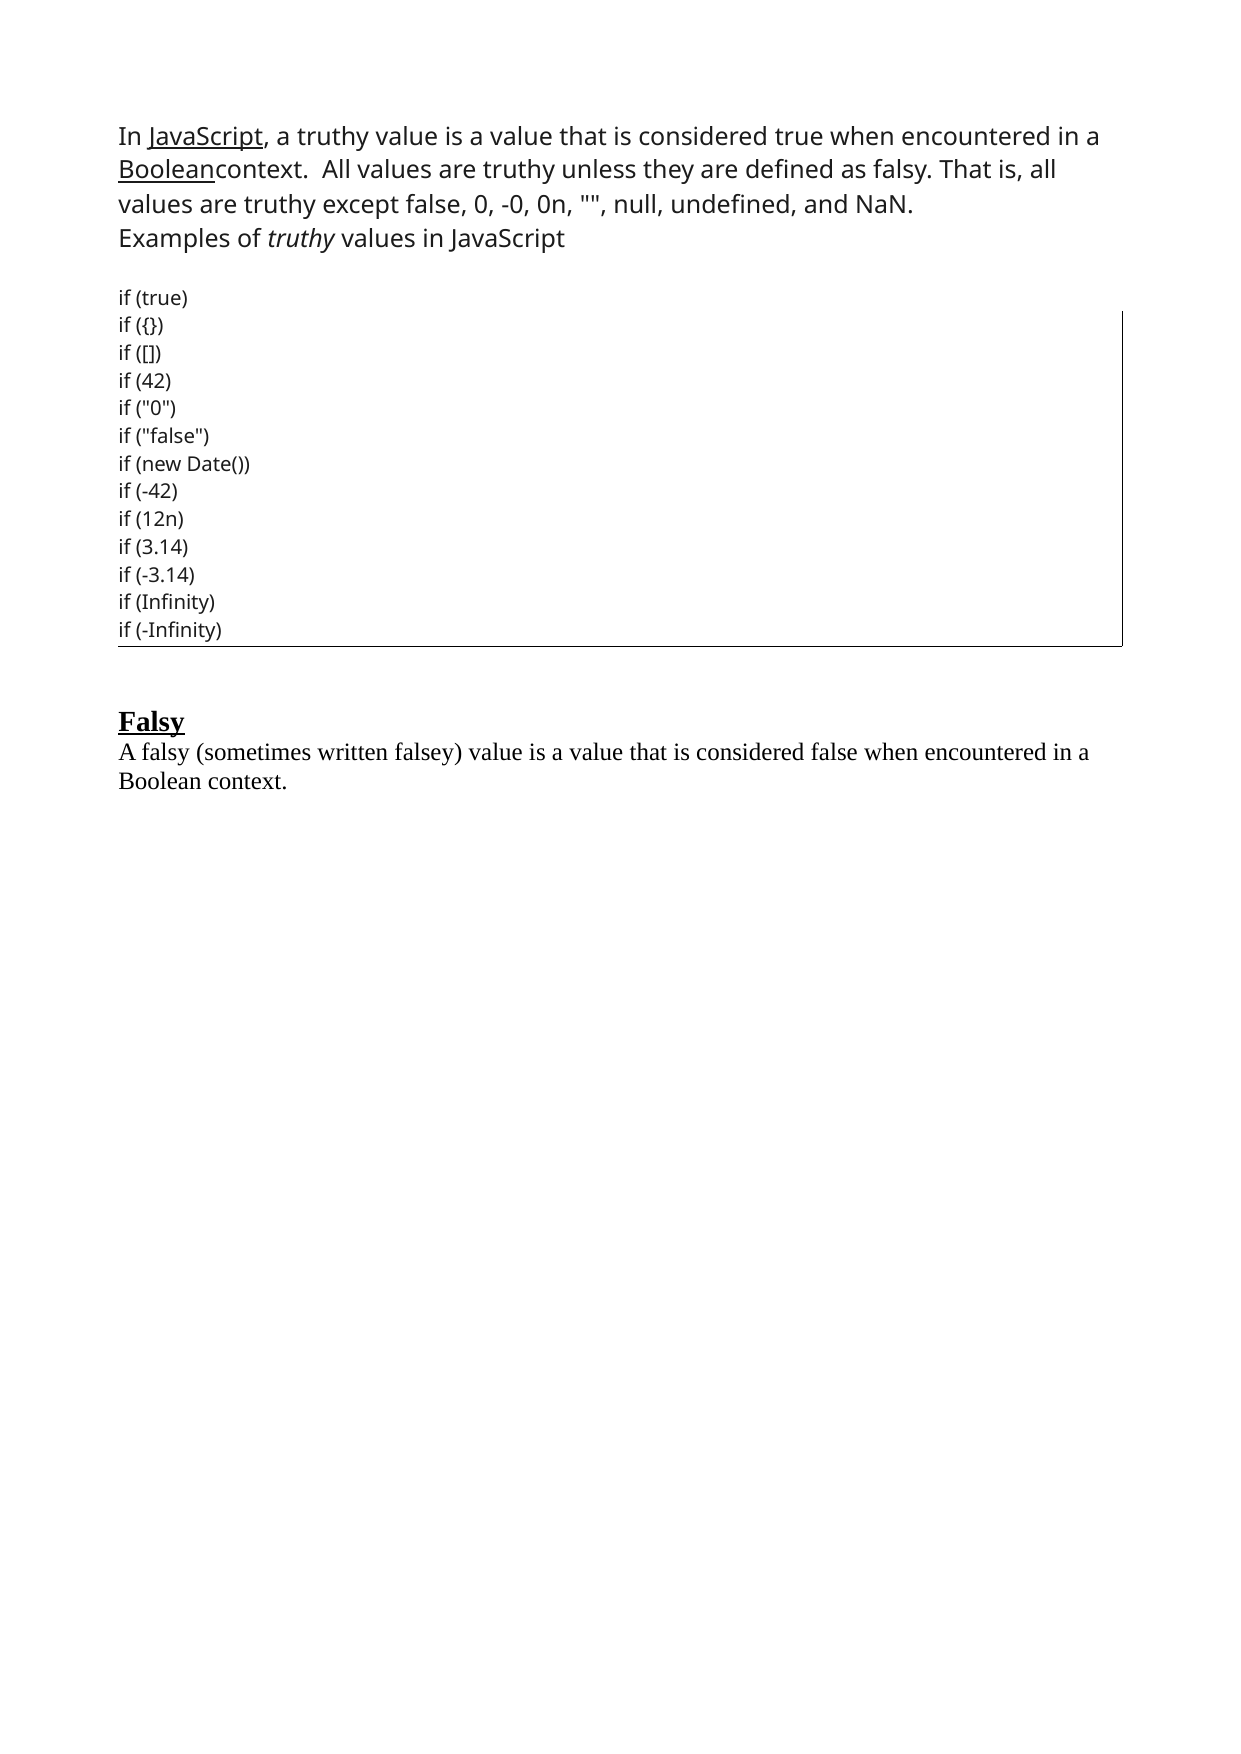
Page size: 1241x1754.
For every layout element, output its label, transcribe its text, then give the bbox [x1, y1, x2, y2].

text if (true) [118, 283, 1122, 311]
text if (12n) [118, 505, 1122, 532]
text if (Infinity) [118, 588, 1122, 616]
text if (-Infinity) [118, 616, 1122, 646]
text Falsy [118, 704, 1122, 737]
text if ([]) [118, 338, 1122, 366]
text if (42) [118, 366, 1122, 394]
text if (-42) [118, 477, 1122, 505]
text Examples of truthy values in JavaScript [118, 220, 1122, 254]
text In JavaScript, a truthy value is a value that is considered true when encountered in a Booleancontext. All values are truthy unless they are defined as falsy. That is, all values are truthy except false, 0, -0, 0n, "", null, undefined, and NaN. [118, 118, 1122, 220]
text if (new Date()) [118, 449, 1122, 477]
text if (-3.14) [118, 560, 1122, 588]
text A falsy (sometimes written falsey) value is a value that is considered false when encountered in a Boolean context. [118, 737, 1122, 795]
text if ("false") [118, 422, 1122, 449]
text if ("0") [118, 394, 1122, 422]
text if (3.14) [118, 532, 1122, 560]
text if ({}) [118, 311, 1122, 338]
